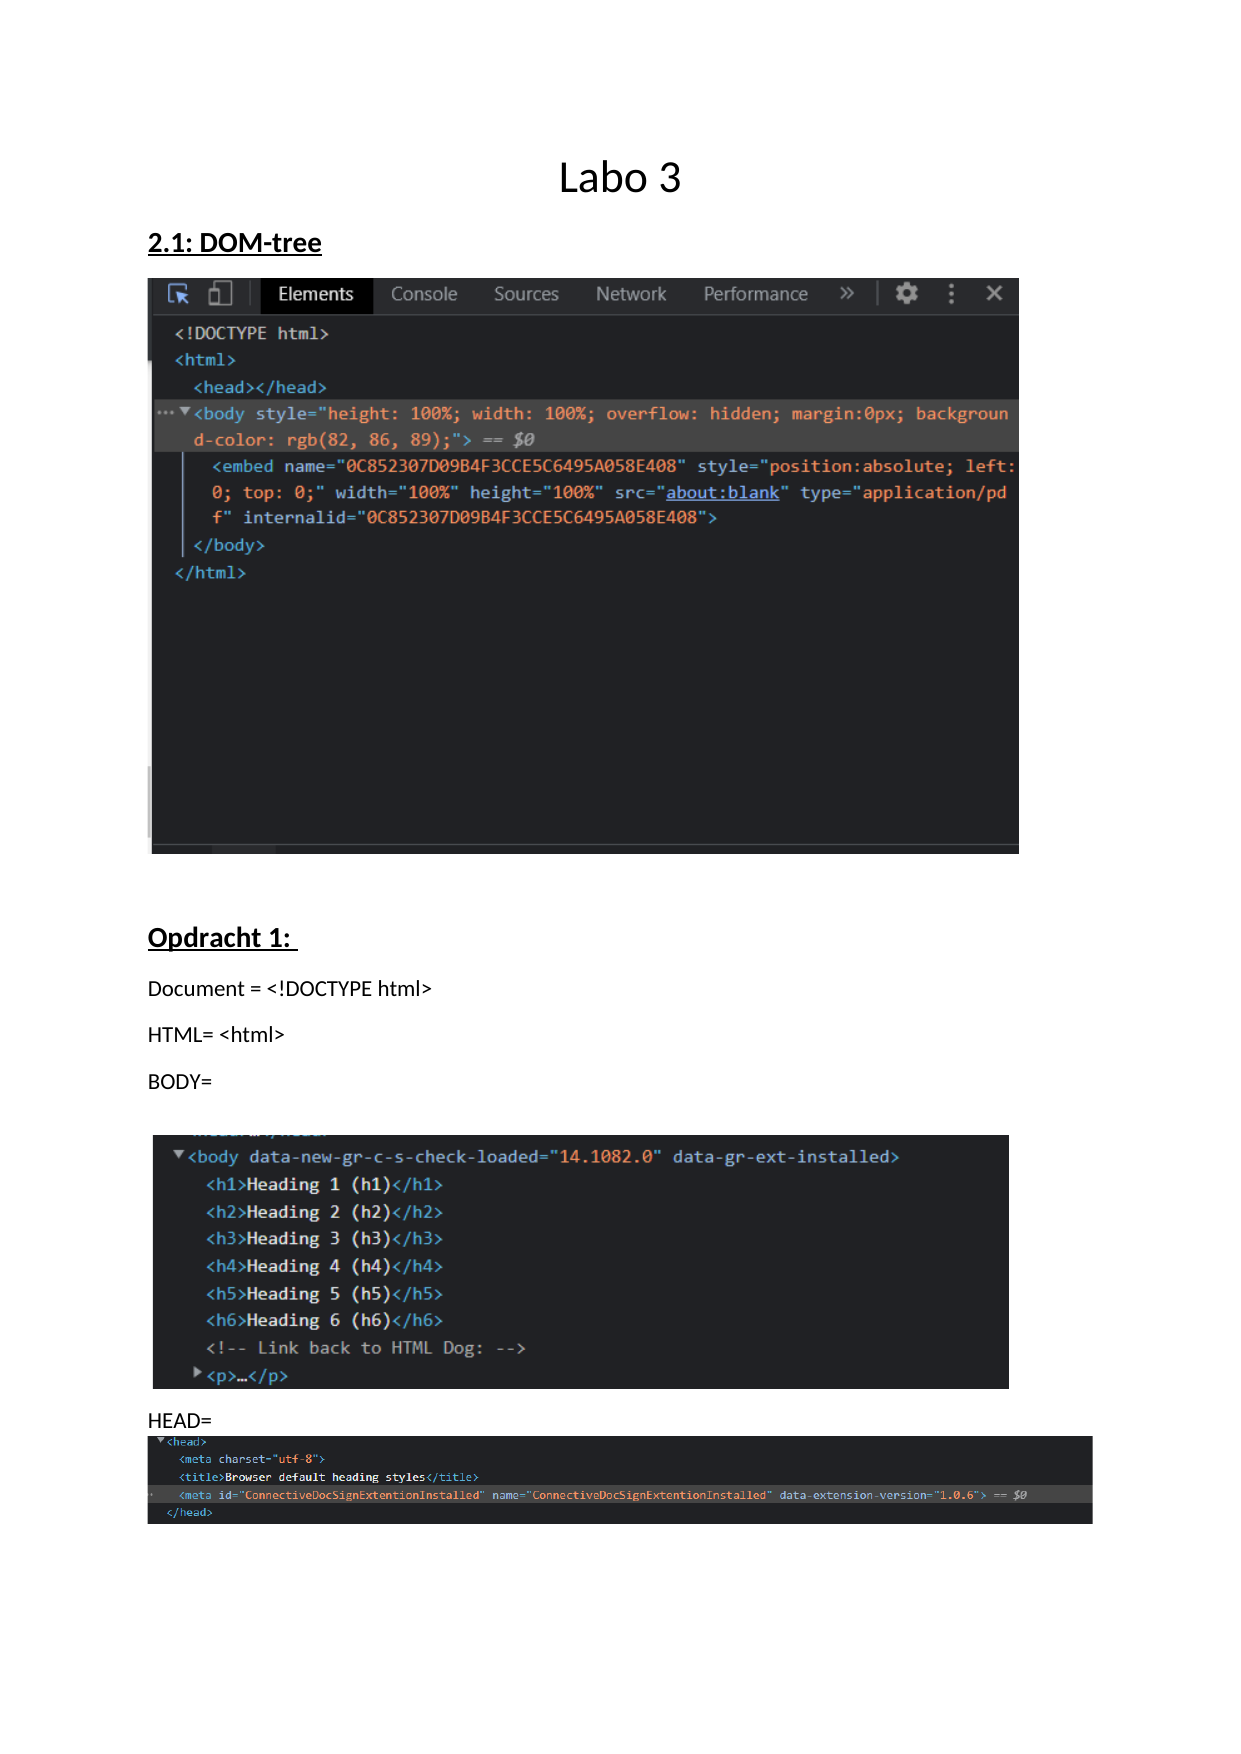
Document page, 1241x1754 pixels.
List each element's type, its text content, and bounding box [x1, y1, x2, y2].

text Opdracht 1: [148, 919, 1093, 954]
text Labo 3 [148, 148, 1093, 203]
text Document = <!DOCTYPE html> [148, 974, 1093, 1002]
text 2.1: DOM-tree [148, 224, 1093, 260]
text HEAD= [148, 1407, 1093, 1436]
text HTML= <html> [148, 1020, 1093, 1048]
text BODY= [148, 1067, 1093, 1095]
